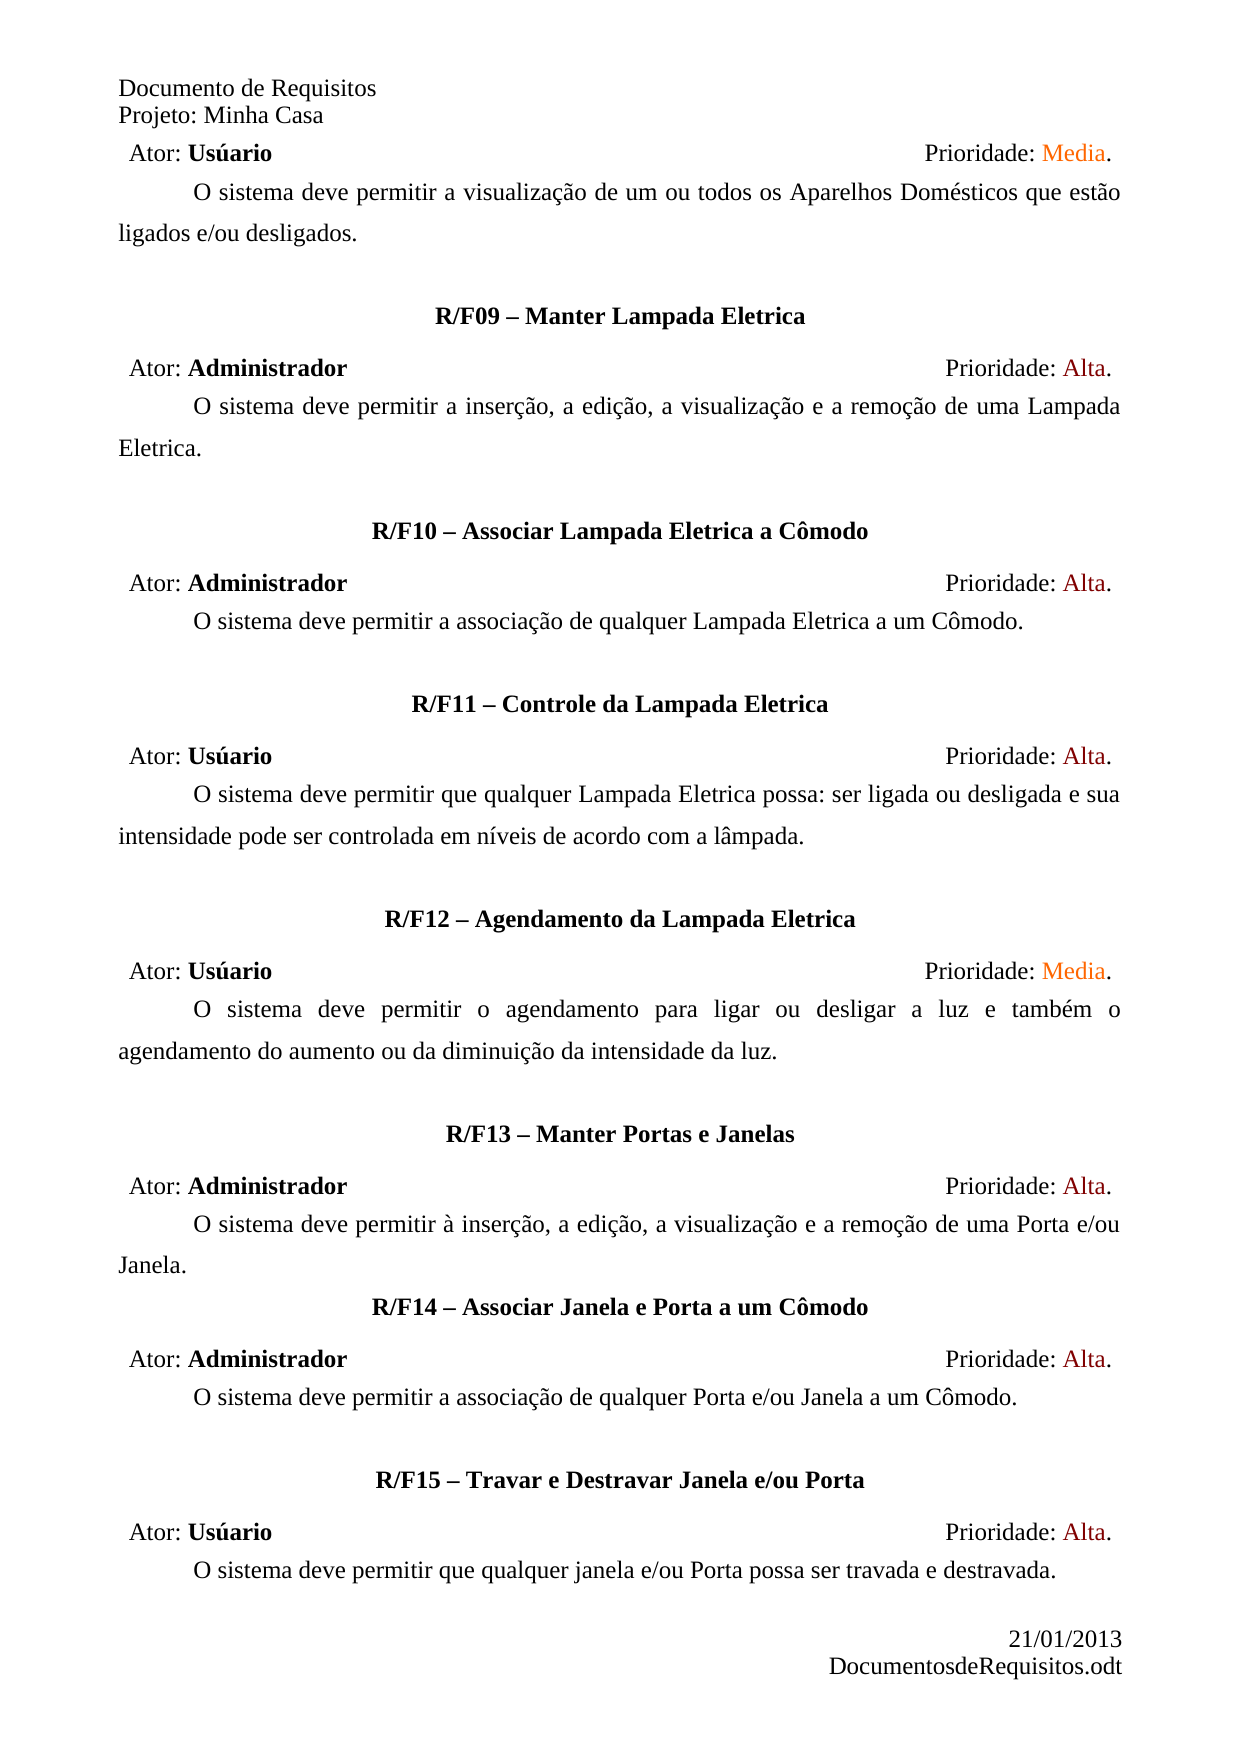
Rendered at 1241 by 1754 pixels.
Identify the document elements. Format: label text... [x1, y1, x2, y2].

table_header Prioridade: Media. [620, 947, 1122, 995]
text R/F15 – Travar e Destravar Janela e/ou Porta [118, 1466, 1122, 1494]
table_header Prioridade: Media. [620, 129, 1122, 178]
table_header Prioridade: Alta. [620, 732, 1122, 781]
text R/F14 – Associar Janela e Porta a um Cômodo [118, 1293, 1122, 1321]
text R/F10 – Associar Lampada Eletrica a Cômodo [118, 517, 1122, 545]
text O sistema deve permitir a associação de qualquer Lampada Eletrica a um Cômodo. [118, 607, 1122, 635]
text O sistema deve permitir a visualização de um ou todos os Aparelhos Domésticos que estão ligados e/ou desligados. [118, 178, 1122, 247]
table_header Prioridade: Alta. [620, 1162, 1122, 1210]
table_header Ator: Usúario [118, 732, 620, 781]
table_header Ator: Usúario [118, 129, 620, 178]
table_header Ator: Usúario [118, 947, 620, 995]
text O sistema deve permitir que qualquer janela e/ou Porta possa ser travada e destravada. [118, 1557, 1122, 1584]
text R/F11 – Controle da Lampada Eletrica [118, 690, 1122, 718]
text R/F09 – Manter Lampada Eletrica [118, 302, 1122, 330]
text O sistema deve permitir que qualquer Lampada Eletrica possa: ser ligada ou desligada e sua intensidade pode ser controlada em níveis de acordo com a lâmpada. [118, 781, 1122, 850]
table_header Ator: Administrador [118, 1335, 620, 1383]
table_header Ator: Administrador [118, 559, 620, 607]
table_header Ator: Administrador [118, 1162, 620, 1210]
text O sistema deve permitir à inserção, a edição, a visualização e a remoção de uma Porta e/ou Janela. [118, 1210, 1122, 1279]
text R/F13 – Manter Portas e Janelas [118, 1120, 1122, 1148]
text R/F12 – Agendamento da Lampada Eletrica [118, 905, 1122, 933]
table_header Prioridade: Alta. [620, 559, 1122, 607]
table_header Prioridade: Alta. [620, 1508, 1122, 1557]
table_header Prioridade: Alta. [620, 344, 1122, 392]
text O sistema deve permitir o agendamento para ligar ou desligar a luz e também o agendamento do aumento ou da diminuição da intensidade da luz. [118, 995, 1122, 1064]
table_header Prioridade: Alta. [620, 1335, 1122, 1383]
text O sistema deve permitir a inserção, a edição, a visualização e a remoção de uma Lampada Eletrica. [118, 392, 1122, 462]
text O sistema deve permitir a associação de qualquer Porta e/ou Janela a um Cômodo. [118, 1383, 1122, 1411]
table_header Ator: Administrador [118, 344, 620, 392]
table_header Ator: Usúario [118, 1508, 620, 1557]
